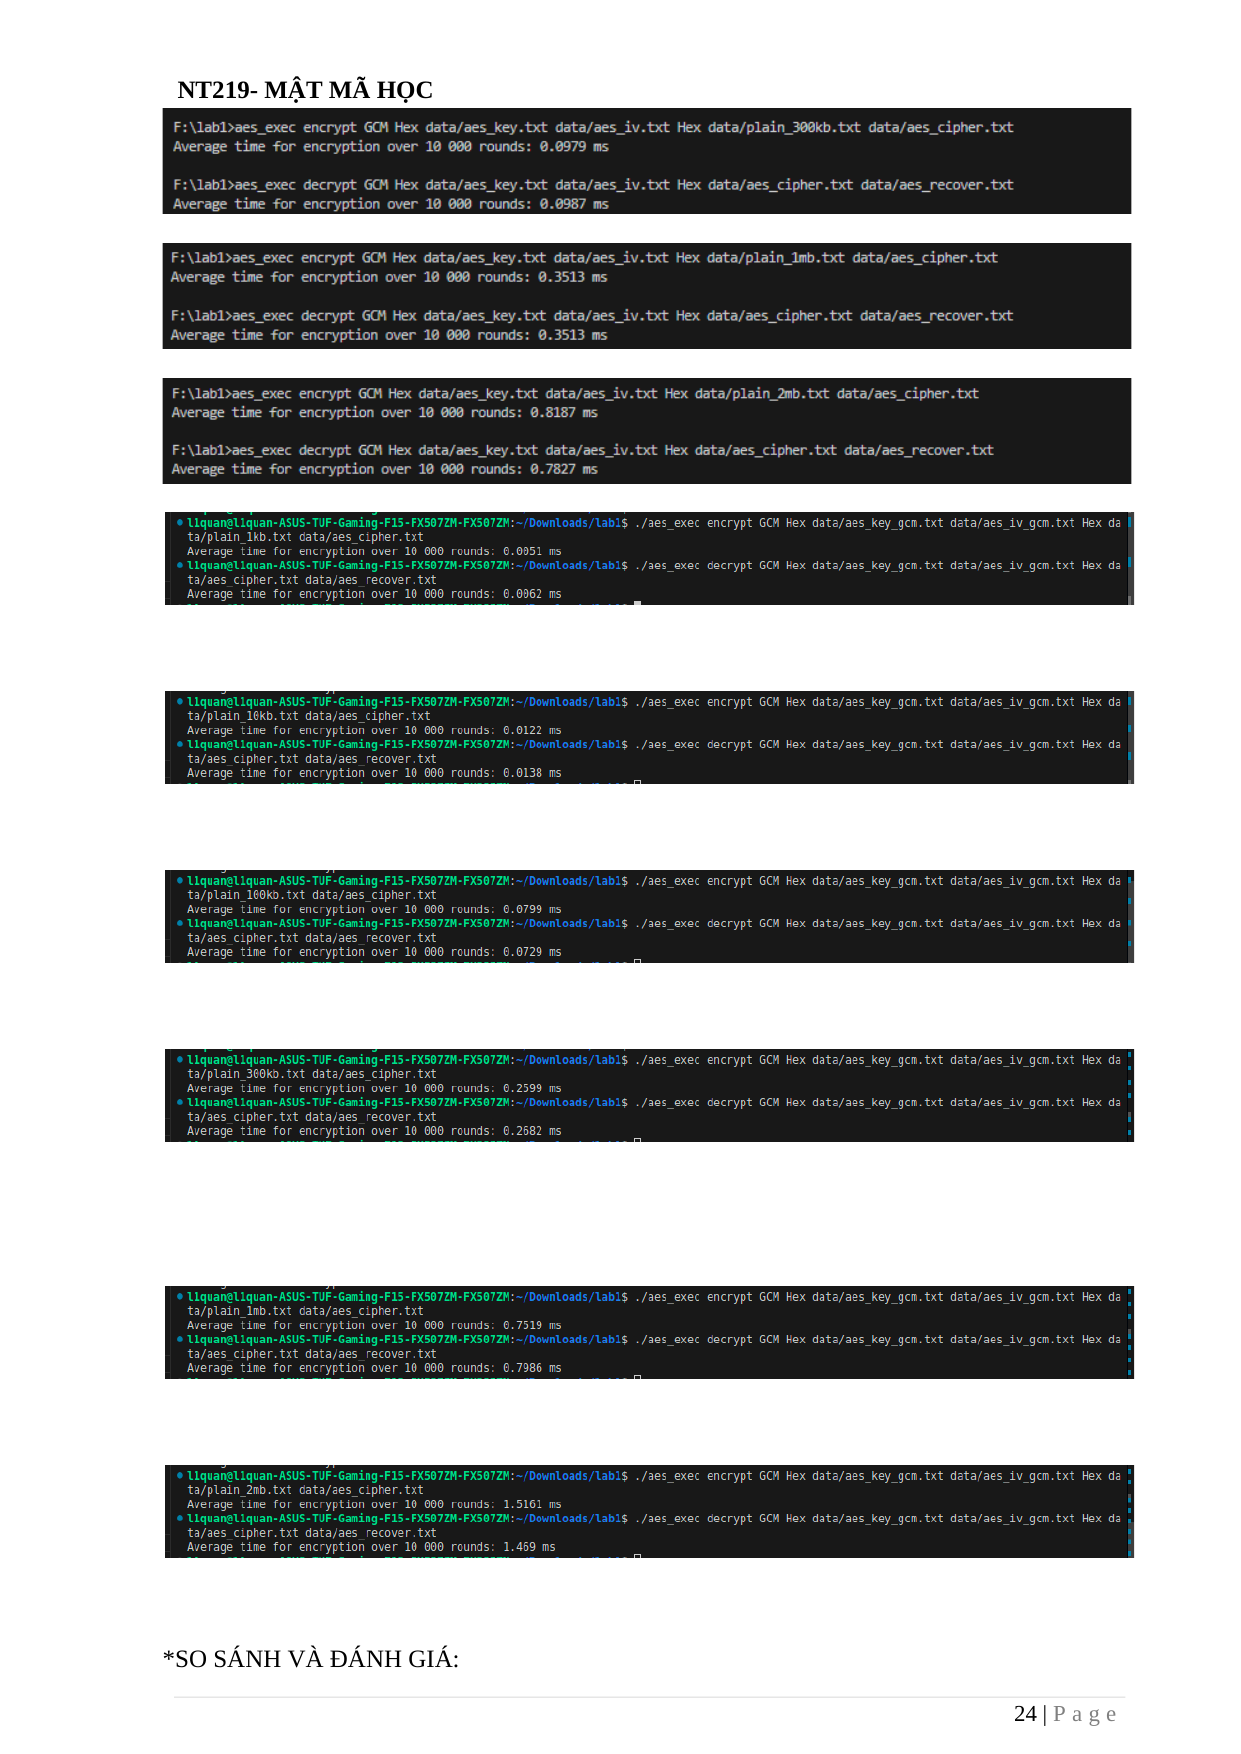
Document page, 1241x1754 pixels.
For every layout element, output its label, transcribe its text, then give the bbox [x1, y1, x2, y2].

picture [165, 870, 1135, 963]
picture [162, 243, 1132, 349]
picture [162, 108, 1132, 214]
picture [165, 512, 1135, 605]
picture [165, 1049, 1135, 1142]
picture [165, 691, 1135, 784]
text *SO SÁNH VÀ ĐÁNH GIÁ: [162, 1644, 1137, 1673]
picture [162, 378, 1132, 484]
picture [165, 1465, 1135, 1558]
picture [165, 1286, 1135, 1379]
